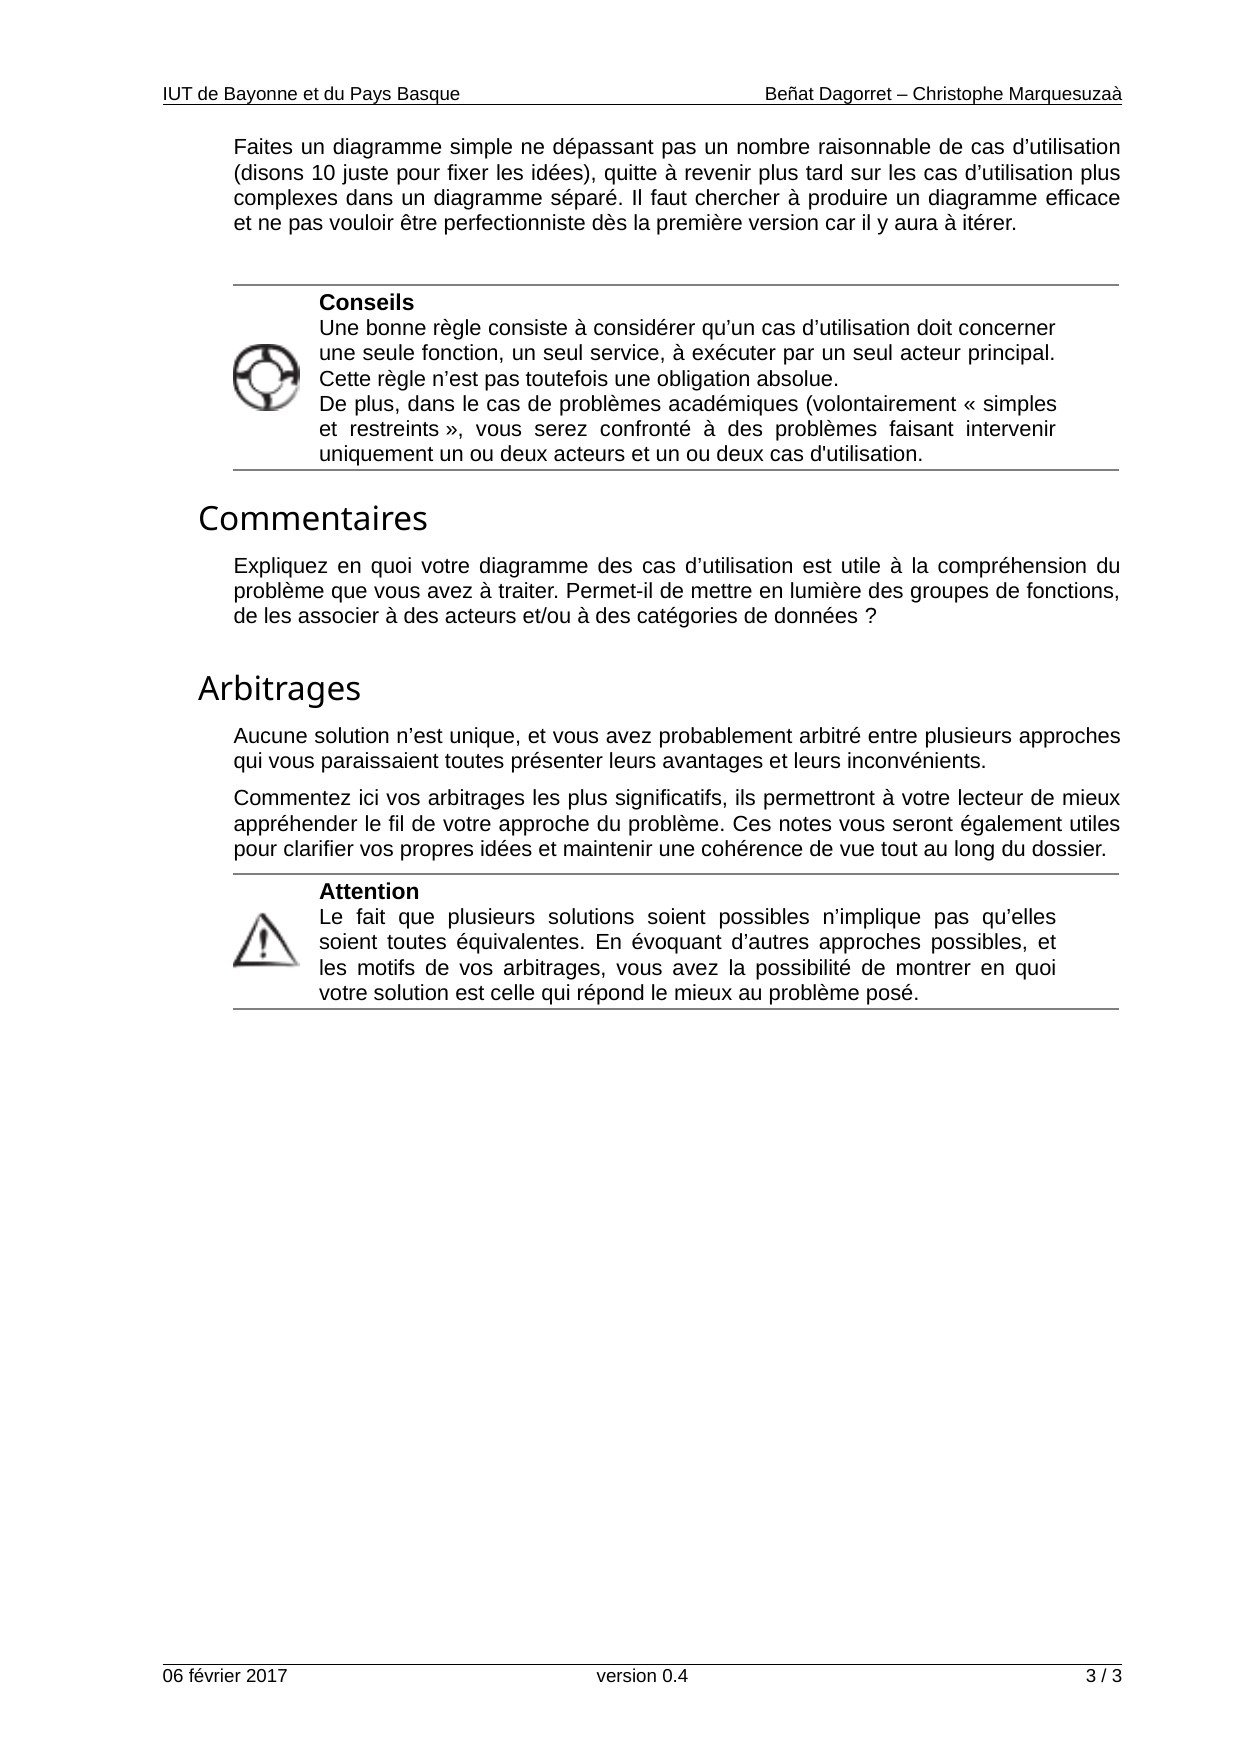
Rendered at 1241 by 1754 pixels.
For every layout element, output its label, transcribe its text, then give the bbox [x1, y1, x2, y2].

picture [233, 352, 284, 403]
text Expliquez en quoi votre diagramme des cas d’utilisation est utile à la compréhension du problème que vous avez à traiter. Permet-il de mettre en lumière des groupes de fonctions, de les associer à des acteurs et/ou à des catégories de données ? [233, 553, 1122, 628]
text Aucune solution n’est unique, et vous avez probablement arbitré entre plusieurs approches qui vous paraissaient toutes présenter leurs avantages et leurs inconvénients. [233, 723, 1122, 773]
text Conseils [319, 289, 1116, 315]
text Une bonne règle consiste à considérer qu’un cas d’utilisation doit concerner une seule fonction, un seul service, à exécuter par un seul acteur principal. Cette règle n’est pas toutefois une obligation absolue. [319, 315, 1057, 391]
text Commentez ici vos arbitrages les plus significatifs, ils permettront à votre lecteur de mieux appréhender le fil de votre approche du problème. Ces notes vous seront également utiles pour clarifier vos propres idées et maintenir une cohérence de vue tout au long du dossier. [233, 785, 1122, 861]
text De plus, dans le cas de problèmes académiques (volontairement « simples et restreints », vous serez confronté à des problèmes faisant intervenir uniquement un ou deux acteurs et un ou deux cas d'utilisation. [319, 391, 1057, 466]
picture [233, 916, 284, 967]
subtitle Commentaires [198, 272, 1122, 540]
subtitle Arbitrages [198, 665, 1122, 711]
text Faites un diagramme simple ne dépassant pas un nombre raisonnable de cas d’utilisation (disons 10 juste pour fixer les idées), quitte à revenir plus tard sur les cas d’utilisation plus complexes dans un diagramme séparé. Il faut chercher à produire un diagramme efficace et ne pas vouloir être perfectionniste dès la première version car il y aura à itérer. [233, 134, 1122, 235]
text Attention [319, 878, 1116, 904]
text Le fait que plusieurs solutions soient possibles n’implique pas qu’elles soient toutes équivalentes. En évoquant d’autres approches possibles, et les motifs de vos arbitrages, vous avez la possibilité de montrer en quoi votre solution est celle qui répond le mieux au problème posé. [319, 904, 1057, 1005]
